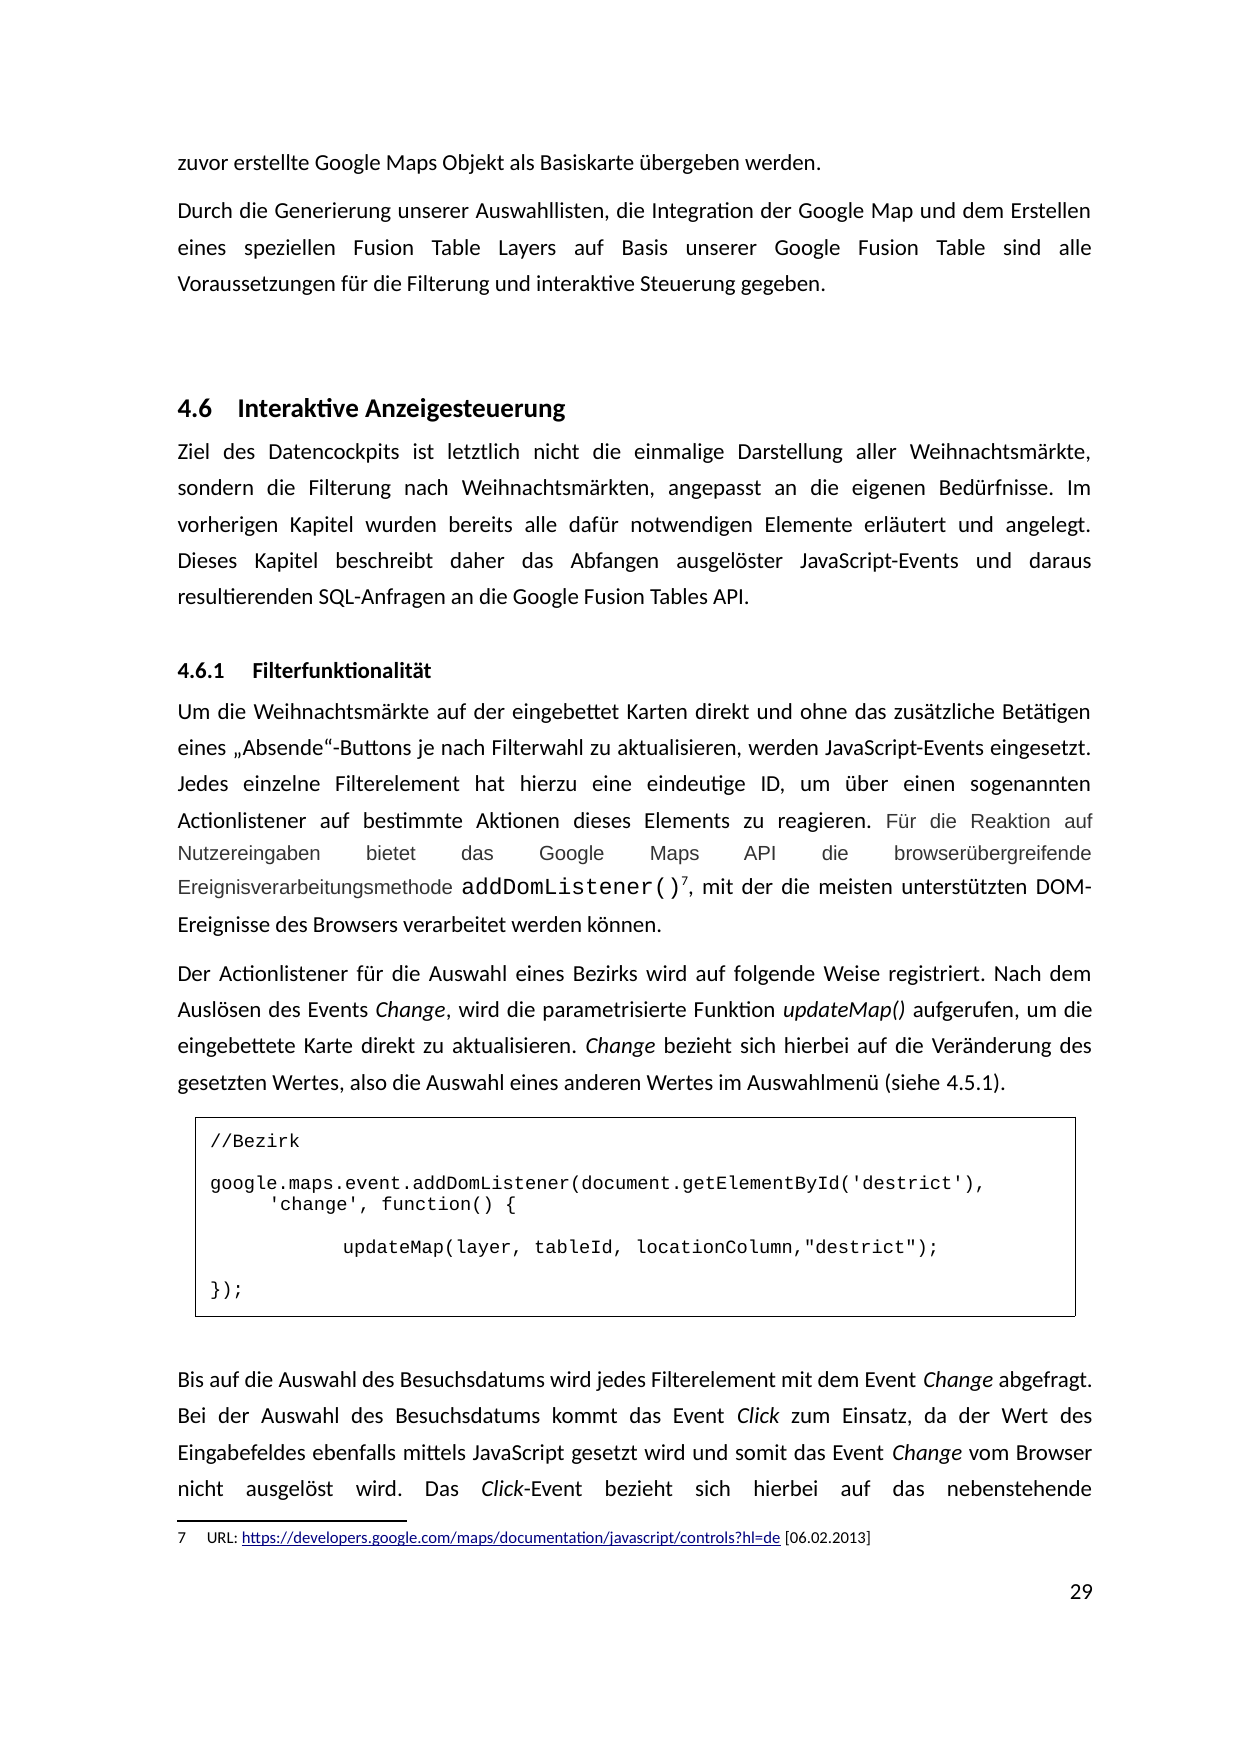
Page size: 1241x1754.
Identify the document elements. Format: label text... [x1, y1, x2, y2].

subtitle Filterfunktionalität [177, 656, 1093, 684]
text Der Actionlistener für die Auswahl eines Bezirks wird auf folgende Weise registriert. Nach dem Auslösen des Events Change, wird die parametrisierte Funktion updateMap() aufgerufen, um die eingebettete Karte direkt zu aktualisieren. Change bezieht sich hierbei auf die Veränderung des gesetzten Wertes, also die Auswahl eines anderen Wertes im Auswahlmenü (siehe 4.5.1). [177, 959, 1093, 1096]
text Bis auf die Auswahl des Besuchsdatums wird jedes Filterelement mit dem Event Change abgefragt. Bei der Auswahl des Besuchsdatums kommt das Event Click zum Einsatz, da der Wert des Eingabefeldes ebenfalls mittels JavaScript gesetzt wird und somit das Event Change vom Browser nicht ausgelöst wird. Das Click-Event bezieht sich hierbei auf das nebenstehende [177, 1365, 1093, 1502]
text 'change', function() { [196, 1180, 1075, 1216]
text updateMap(layer, tableId, locationColumn,"destrict"); [196, 1223, 1075, 1259]
text google.maps.event.addDomListener(document.getElementById('destrict'), [196, 1159, 1075, 1180]
text Ziel des Datencockpits ist letztlich nicht die einmalige Darstellung aller Weihnachtsmärkte, sondern die Filterung nach Weihnachtsmärkten, angepasst an die eigenen Bedürfnisse. Im vorherigen Kapitel wurden bereits alle dafür notwendigen Elemente erläutert und angelegt. Dieses Kapitel beschreibt daher das Abfangen ausgelöster JavaScript-Events und daraus resultierenden SQL-Anfragen an die Google Fusion Tables API. [177, 437, 1093, 611]
text Um die Weihnachtsmärkte auf der eingebettet Karten direkt und ohne das zusätzliche Betätigen eines „Absende“-Buttons je nach Filterwahl zu aktualisieren, werden JavaScript-Events eingesetzt. Jedes einzelne Filterelement hat hierzu eine eindeutige ID, um über einen sogenannten Actionlistener auf bestimmte Aktionen dieses Elements zu reagieren. Für die Reaktion auf Nutzereingaben bietet das Google Maps API die browserübergreifende Ereignisverarbeitungsmethode addDomListener(), mit der die meisten unterstützten DOM-Ereignisse des Browsers verarbeitet werden können. [177, 697, 1093, 938]
subtitle Interaktive Anzeigesteuerung [177, 392, 1093, 424]
text URL: https://developers.google.com/maps/documentation/javascript/controls?hl=de [06.02.2013] [177, 1527, 1093, 1547]
text Durch die Generierung unserer Auswahllisten, die Integration der Google Map und dem Erstellen eines speziellen Fusion Table Layers auf Basis unserer Google Fusion Table sind alle Voraussetzungen für die Filterung und interaktive Steuerung gegeben. [177, 196, 1093, 297]
text //Bezirk [196, 1118, 1075, 1153]
text }); [196, 1265, 1075, 1316]
text zuvor erstellte Google Maps Objekt als Basiskarte übergeben werden. [177, 148, 1093, 176]
